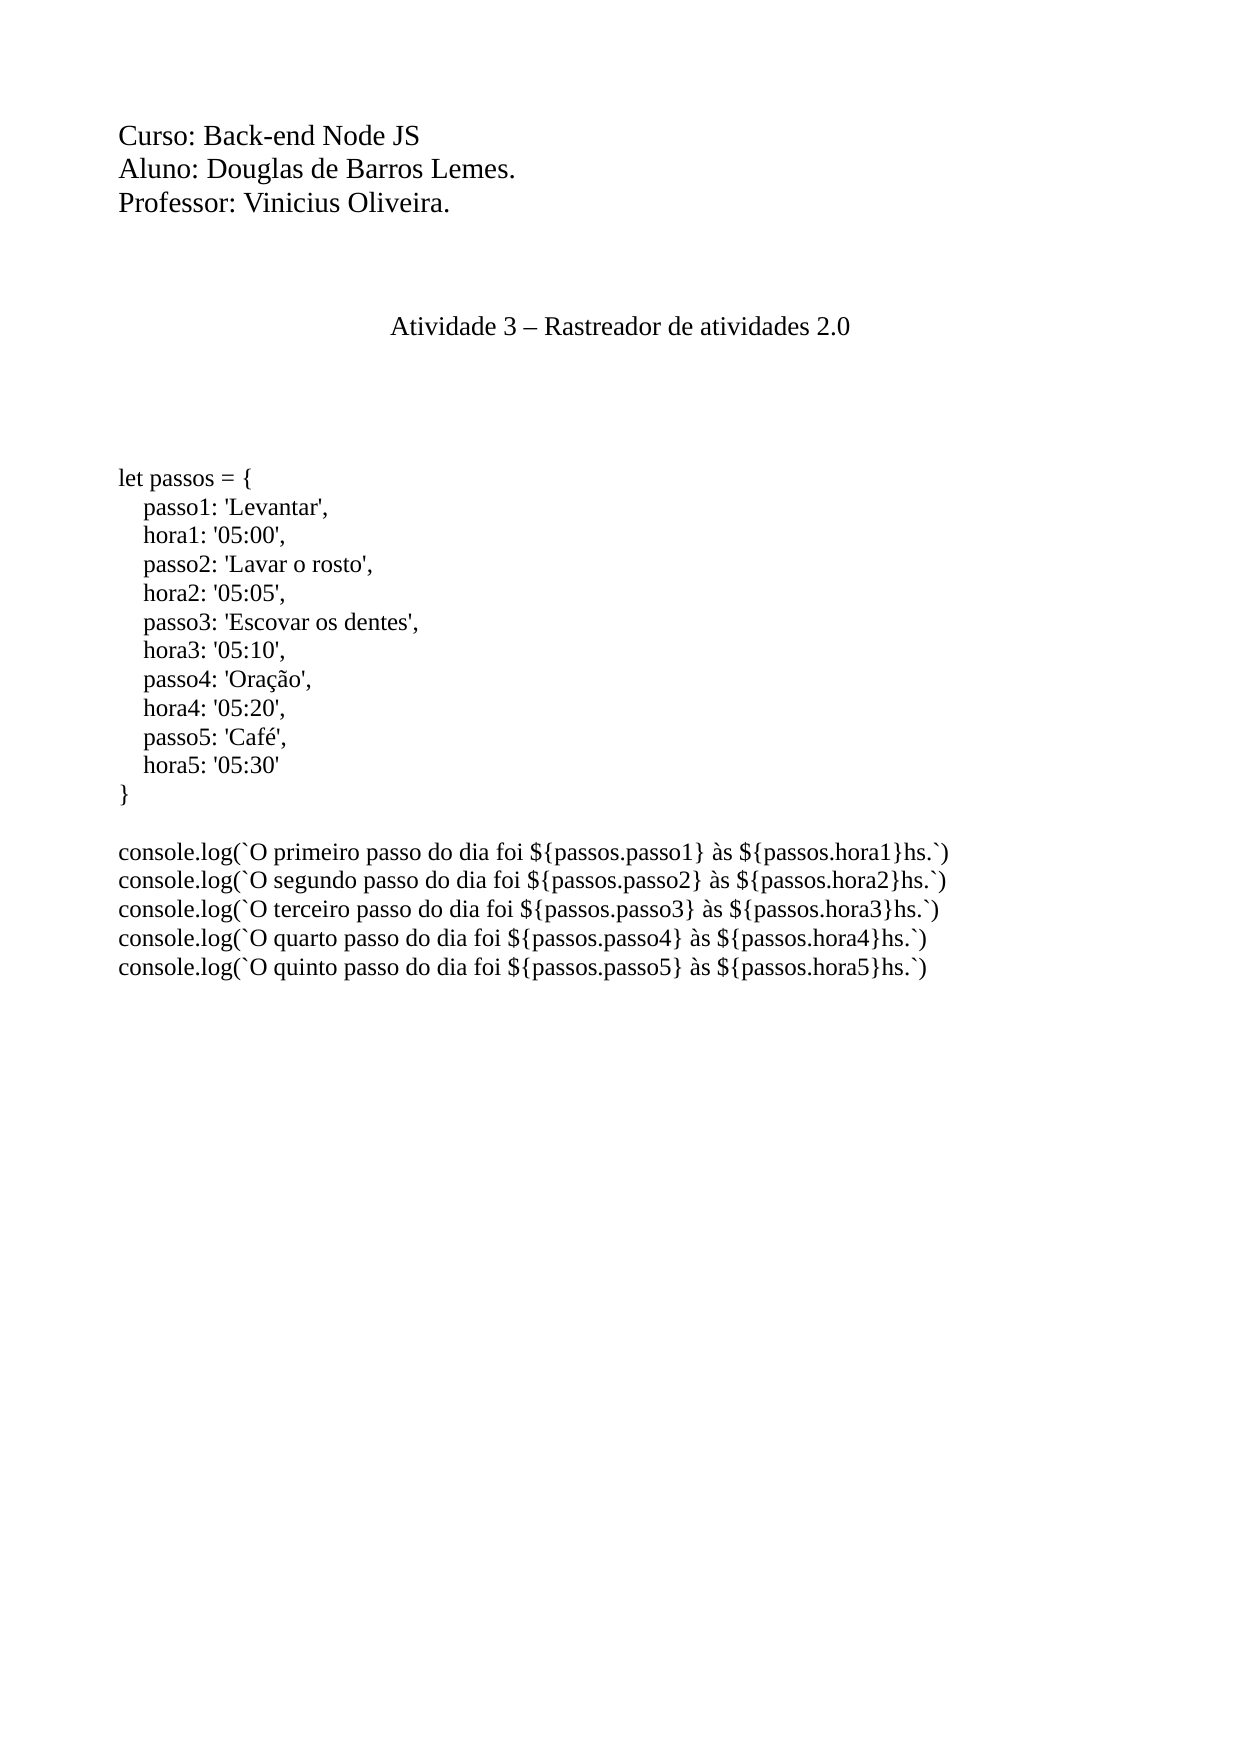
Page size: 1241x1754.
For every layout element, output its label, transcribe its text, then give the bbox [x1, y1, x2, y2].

text console.log(`O primeiro passo do dia foi ${passos.passo1} às ${passos.hora1}hs.`) [118, 837, 1122, 866]
text console.log(`O segundo passo do dia foi ${passos.passo2} às ${passos.hora2}hs.`) [118, 866, 1122, 894]
text Professor: Vinicius Oliveira. [118, 185, 1122, 219]
text passo4: 'Oração', [118, 664, 1122, 693]
text hora4: '05:20', [118, 693, 1122, 722]
text Atividade 3 – Rastreador de atividades 2.0 [118, 310, 1122, 341]
text hora3: '05:10', [118, 636, 1122, 664]
text passo1: 'Levantar', [118, 492, 1122, 521]
text passo3: 'Escovar os dentes', [118, 607, 1122, 636]
text let passos = { [118, 463, 1122, 492]
text hora1: '05:00', [118, 521, 1122, 549]
text hora2: '05:05', [118, 578, 1122, 607]
text Curso: Back-end Node JS [118, 118, 1122, 152]
text hora5: '05:30' [118, 751, 1122, 779]
text Aluno: Douglas de Barros Lemes. [118, 152, 1122, 185]
text passo5: 'Café', [118, 722, 1122, 751]
text console.log(`O terceiro passo do dia foi ${passos.passo3} às ${passos.hora3}hs.`) [118, 894, 1122, 923]
text passo2: 'Lavar o rosto', [118, 549, 1122, 578]
text } [118, 779, 1122, 808]
text console.log(`O quarto passo do dia foi ${passos.passo4} às ${passos.hora4}hs.`) [118, 923, 1122, 952]
text console.log(`O quinto passo do dia foi ${passos.passo5} às ${passos.hora5}hs.`) [118, 952, 1122, 981]
